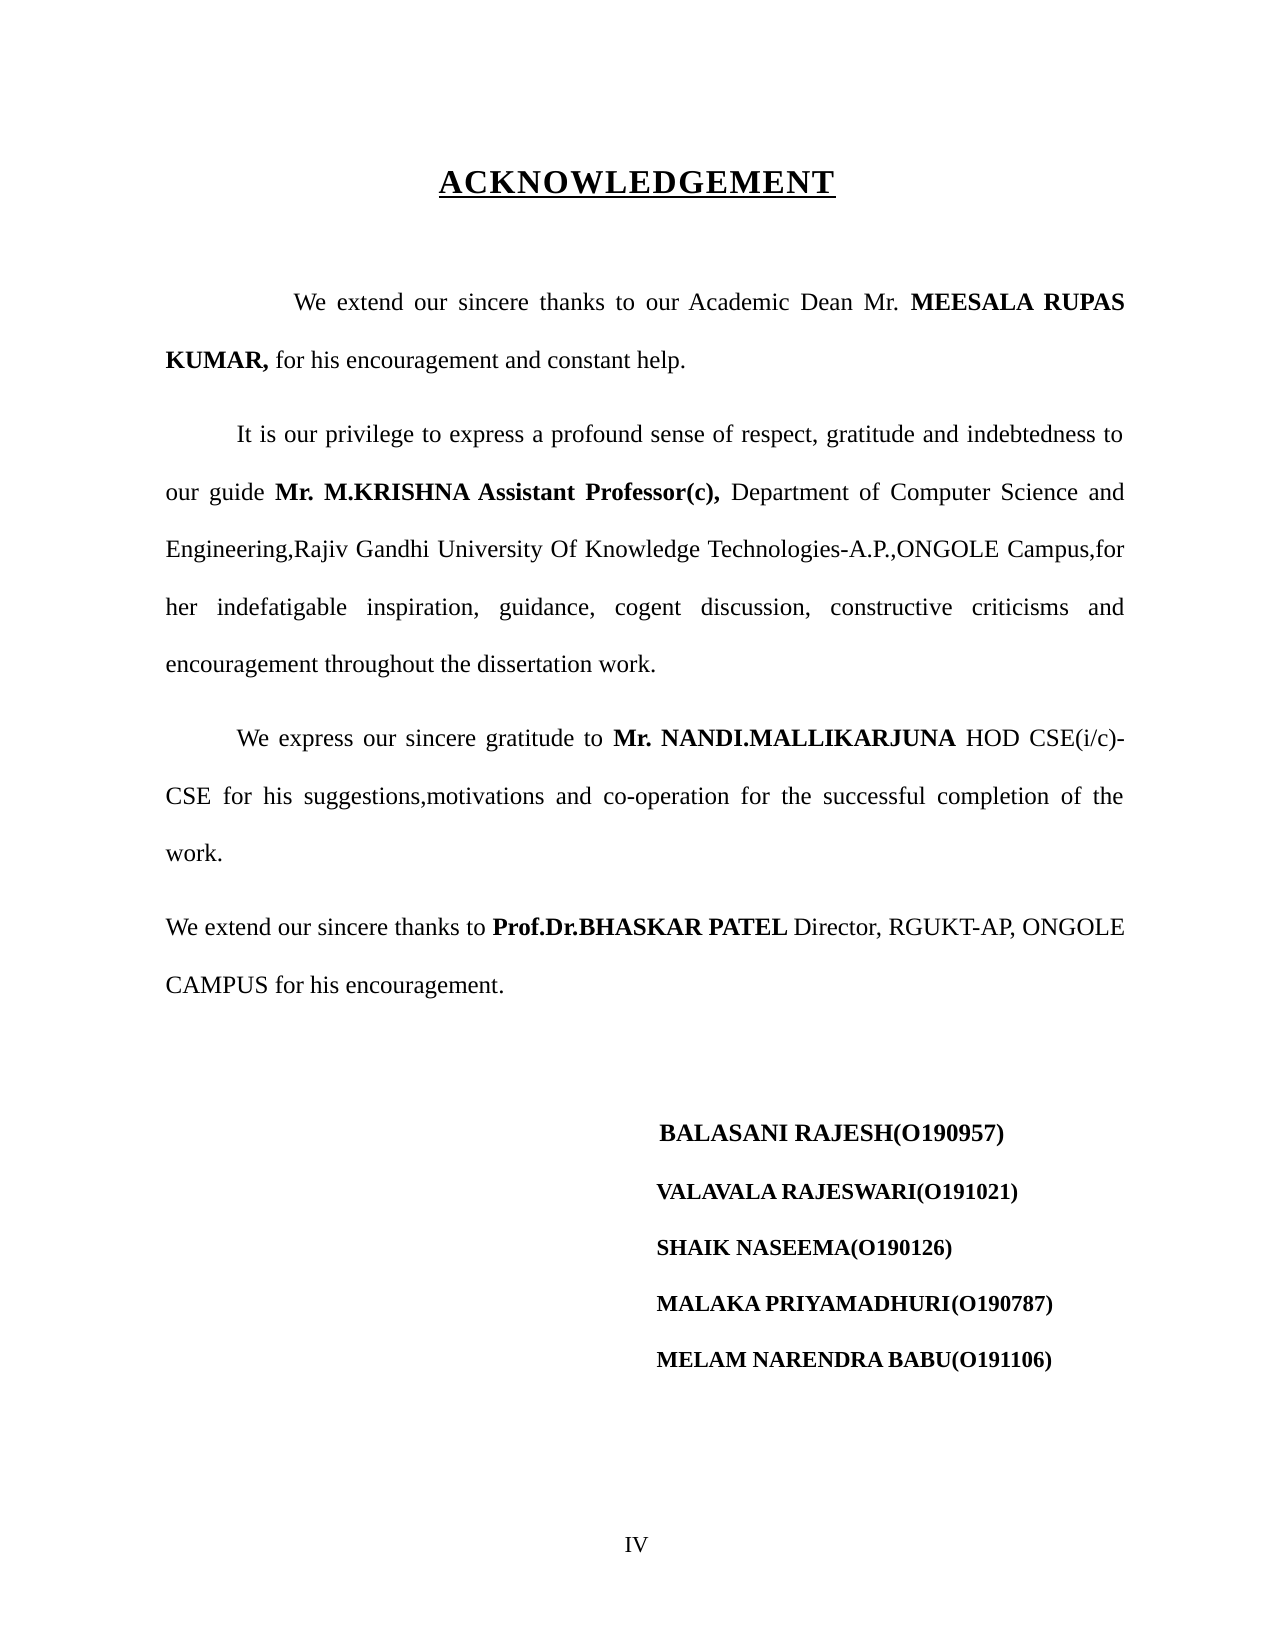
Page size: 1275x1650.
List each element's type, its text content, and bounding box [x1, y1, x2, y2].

text We express our sincere gratitude to Mr. NANDI.MALLIKARJUNA HOD CSE(i/c)-CSE for his suggestions,motivations and co-operation for the successful completion of the work. [165, 723, 1125, 867]
text MELAM NARENDRA BABU(O191106) [142, 1347, 1101, 1373]
text MALAKA PRIYAMADHURI(O190787) [142, 1290, 1101, 1317]
text BALASANI RAJESH(O190957) [165, 1118, 1125, 1147]
text VALAVALA RAJESWARI(O191021) [142, 1178, 1101, 1204]
text We extend our sincere thanks to Prof.Dr.BHASKAR PATEL Director, RGUKT-AP, ONGOLE CAMPUS for his encouragement. [165, 912, 1125, 999]
subtitle ACKNOWLEDGEMENT [89, 162, 1184, 201]
text SHAIK NASEEMA(O190126) [142, 1234, 1101, 1261]
text We extend our sincere thanks to our Academic Dean Mr. MEESALA RUPAS KUMAR, for his encouragement and constant help. [165, 287, 1125, 374]
text It is our privilege to express a profound sense of respect, gratitude and indebtedness to our guide Mr. M.KRISHNA Assistant Professor(c), Department of Computer Science and Engineering,Rajiv Gandhi University Of Knowledge Technologies-A.P.,ONGOLE Campus,for her indefatigable inspiration, guidance, cogent discussion, constructive criticisms and encouragement throughout the dissertation work. [165, 419, 1125, 678]
